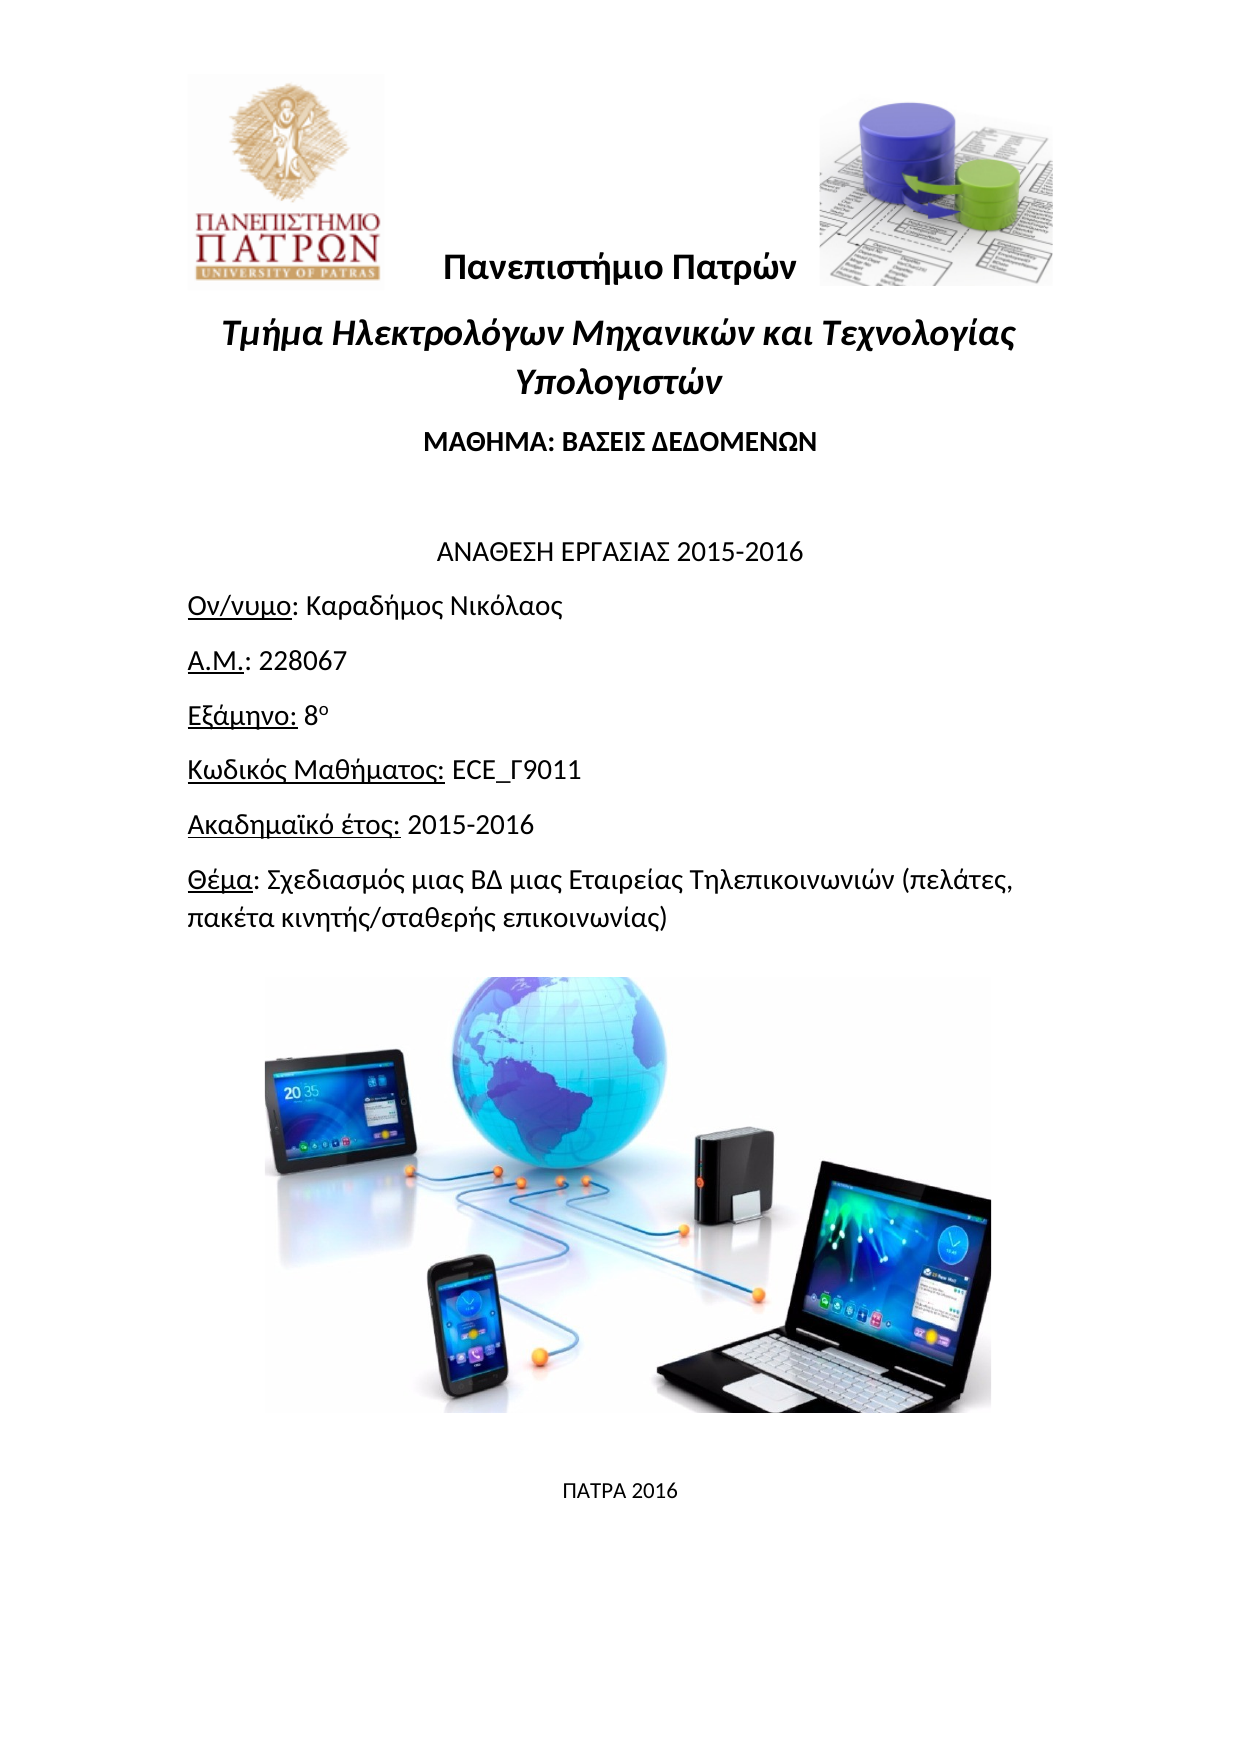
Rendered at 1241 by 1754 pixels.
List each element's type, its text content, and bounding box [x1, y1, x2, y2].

text ΠΑΤΡΑ 2016 [187, 1476, 1053, 1504]
text Εξάμηνο: 8ο [187, 697, 1053, 732]
text Ακαδημαϊκό έτος: 2015-2016 [187, 806, 1053, 842]
text ΜΑΘΗΜΑ: ΒΑΣΕΙΣ ΔΕΔΟΜΕΝΩΝ [187, 423, 1053, 459]
text A.M.: 228067 [187, 642, 1053, 678]
text Ον/νυμο: Καραδήμος Νικόλαος [187, 587, 1053, 623]
text ΑΝΑΘΕΣΗ ΕΡΓΑΣΙΑΣ 2015-2016 [187, 533, 1053, 568]
text Θέμα: Σχεδιασμός μιας ΒΔ μιας Εταιρείας Τηλεπικοινωνιών (πελάτες, πακέτα κινητής/σταθερής επικοινωνίας) [187, 861, 1053, 934]
text Κωδικός Μαθήματος: ECE_Γ9011 [187, 751, 1053, 787]
text Τμήμα Ηλεκτρολόγων Μηχανικών και Τεχνολογίας Υπολογιστών [187, 309, 1053, 403]
text Πανεπιστήμιο Πατρών [385, 243, 1053, 289]
